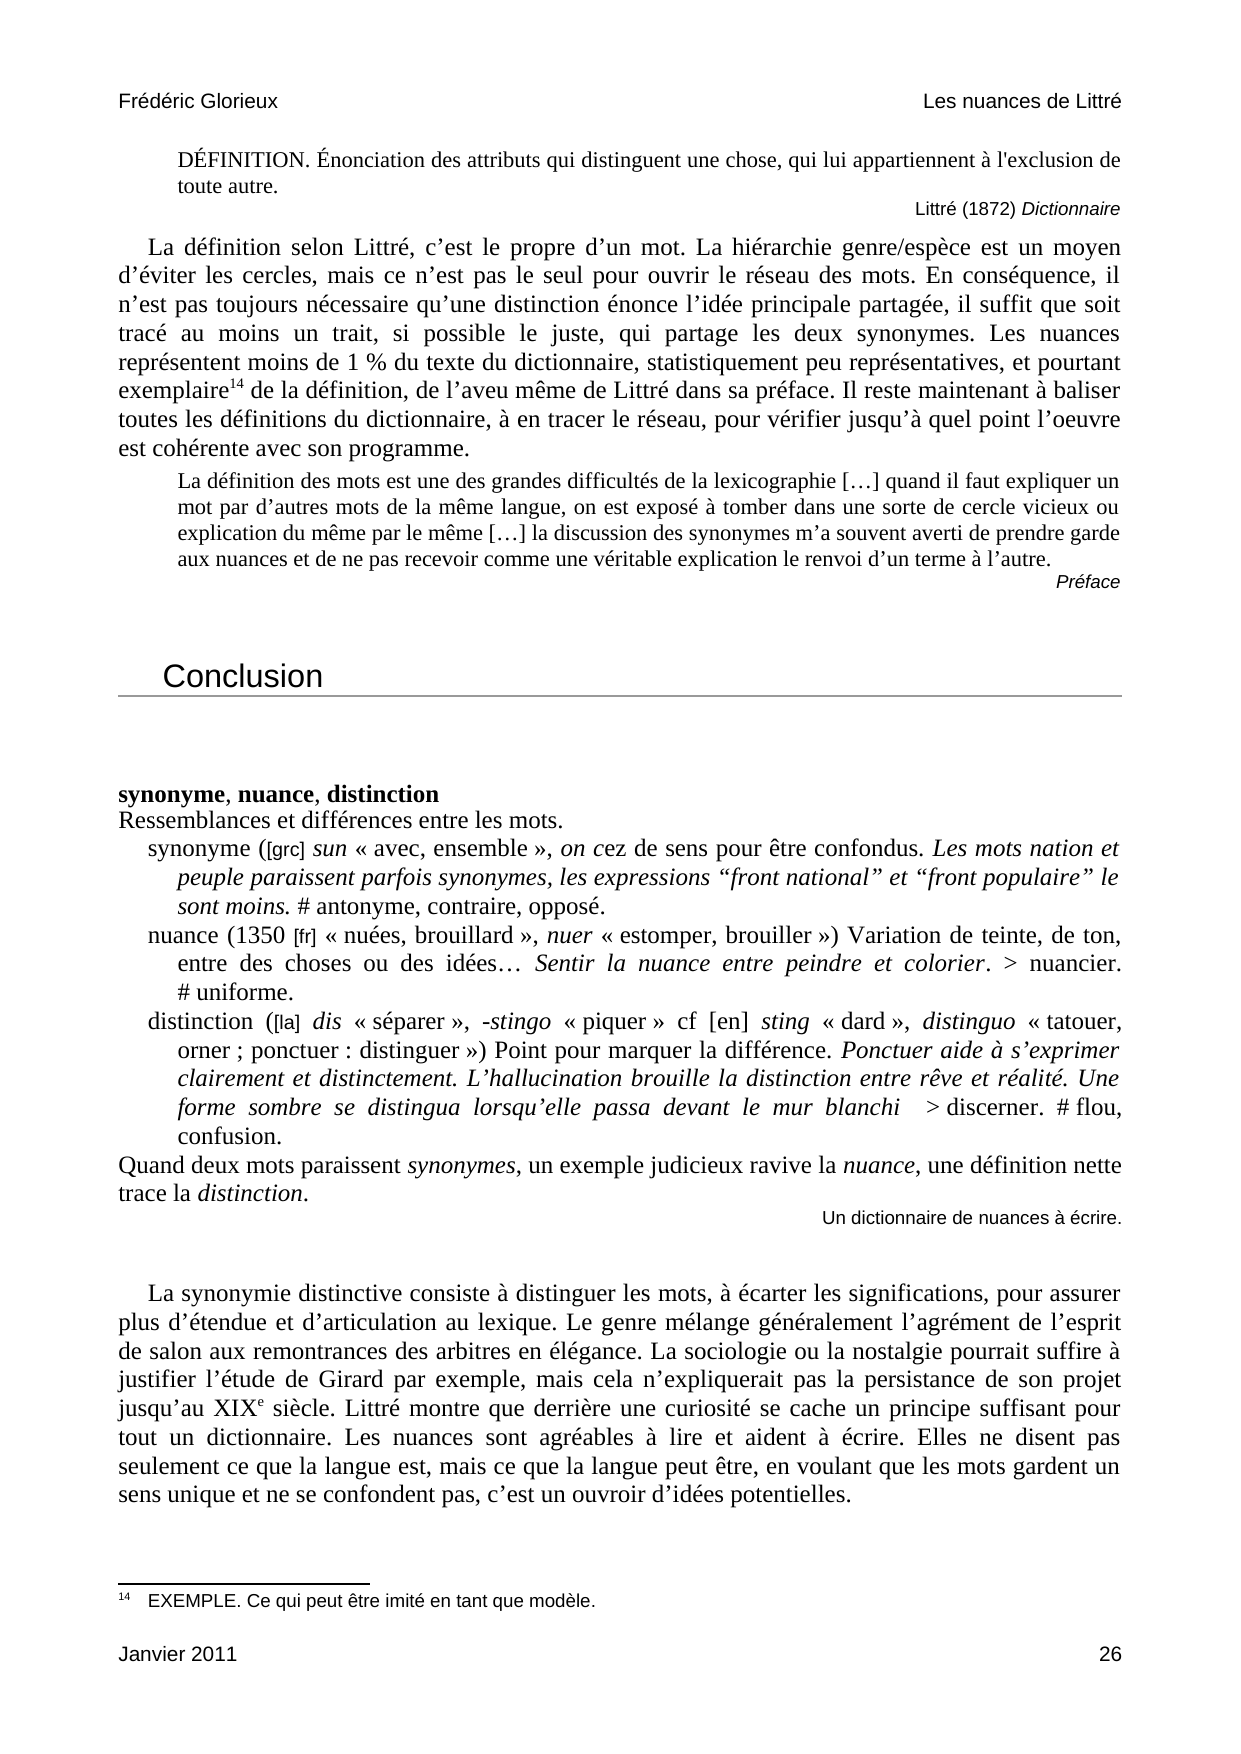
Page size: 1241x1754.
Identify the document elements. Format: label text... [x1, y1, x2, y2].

text La synonymie distinctive consiste à distinguer les mots, à écarter les significations, pour assurer plus d’étendue et d’articulation au lexique. Le genre mélange généralement l’agrément de l’esprit de salon aux remontrances des arbitres en élégance. La sociologie ou la nostalgie pourrait suffire à justifier l’étude de Girard par exemple, mais cela n’expliquerait pas la persistance de son projet jusqu’au XIXe siècle. Littré montre que derrière une curiosité se cache un principe suffisant pour tout un dictionnaire. Les nuances sont agréables à lire et aident à écrire. Elles ne disent pas seulement ce que la langue est, mais ce que la langue peut être, en voulant que les mots gardent un sens unique et ne se confondent pas, c’est un ouvroir d’idées potentielles. [118, 1278, 1122, 1508]
text EXEMPLE. Ce qui peut être imité en tant que modèle. [118, 1590, 1122, 1612]
text La définition selon Littré, c’est le propre d’un mot. La hiérarchie genre/espèce est un moyen d’éviter les cercles, mais ce n’est pas le seul pour ouvrir le réseau des mots. En conséquence, il n’est pas toujours nécessaire qu’une distinction énonce l’idée principale partagée, il suffit que soit tracé au moins un trait, si possible le juste, qui partage les deux synonymes. Les nuances représentent moins de 1 % du texte du dictionnaire, statistiquement peu représentatives, et pourtant exemplaire de la définition, de l’aveu même de Littré dans sa préface. Il reste maintenant à baliser toutes les définitions du dictionnaire, à en tracer le réseau, pour vérifier jusqu’à quel point l’oeuvre est cohérente avec son programme. [118, 232, 1122, 462]
subtitle Conclusion [118, 657, 1122, 695]
text distinction ([la] dis « séparer », -stingo « piquer » cf [en] sting « dard », distinguo « tatouer, orner ; ponctuer : distinguer ») Point pour marquer la différence. Ponctuer aide à s’exprimer clairement et distinctement. L’hallucination brouille la distinction entre rêve et réalité. Une forme sombre se distingua lorsqu’elle passa devant le mur blanchi > discerner. # flou, confusion. [148, 1006, 1122, 1150]
text Un dictionnaire de nuances à écrire. [236, 1207, 1122, 1229]
text Préface [236, 571, 1122, 592]
text La définition des mots est une des grandes difficultés de la lexicographie […] quand il faut expliquer un mot par d’autres mots de la même langue, on est exposé à tomber dans une sorte de cercle vicieux ou explication du même par le même […] la discussion des synonymes m’a souvent averti de prendre garde aux nuances et de ne pas recevoir comme une véritable explication le renvoi d’un terme à l’autre. [177, 467, 1122, 571]
text Littré (1872) Dictionnaire [236, 198, 1122, 220]
text synonyme ([grc] sun « avec, ensemble », on cez de sens pour être confondus. Les mots nation et peuple paraissent parfois synonymes, les expressions “front national” et “front populaire” le sont moins. # antonyme, contraire, opposé. [148, 833, 1122, 920]
text DÉFINITION. Énonciation des attributs qui distinguent une chose, qui lui appartiennent à l'exclusion de toute autre. [177, 146, 1122, 198]
subtitle synonyme, nuance, distinction Ressemblances et différences entre les mots. [118, 779, 1122, 833]
text Quand deux mots paraissent synonymes, un exemple judicieux ravive la nuance, une définition nette trace la distinction. [118, 1150, 1122, 1207]
text nuance (1350 [fr] « nuées, brouillard », nuer « estomper, brouiller ») Variation de teinte, de ton, entre des choses ou des idées… Sentir la nuance entre peindre et colorier. > nuancier. # uniforme. [148, 920, 1122, 1006]
